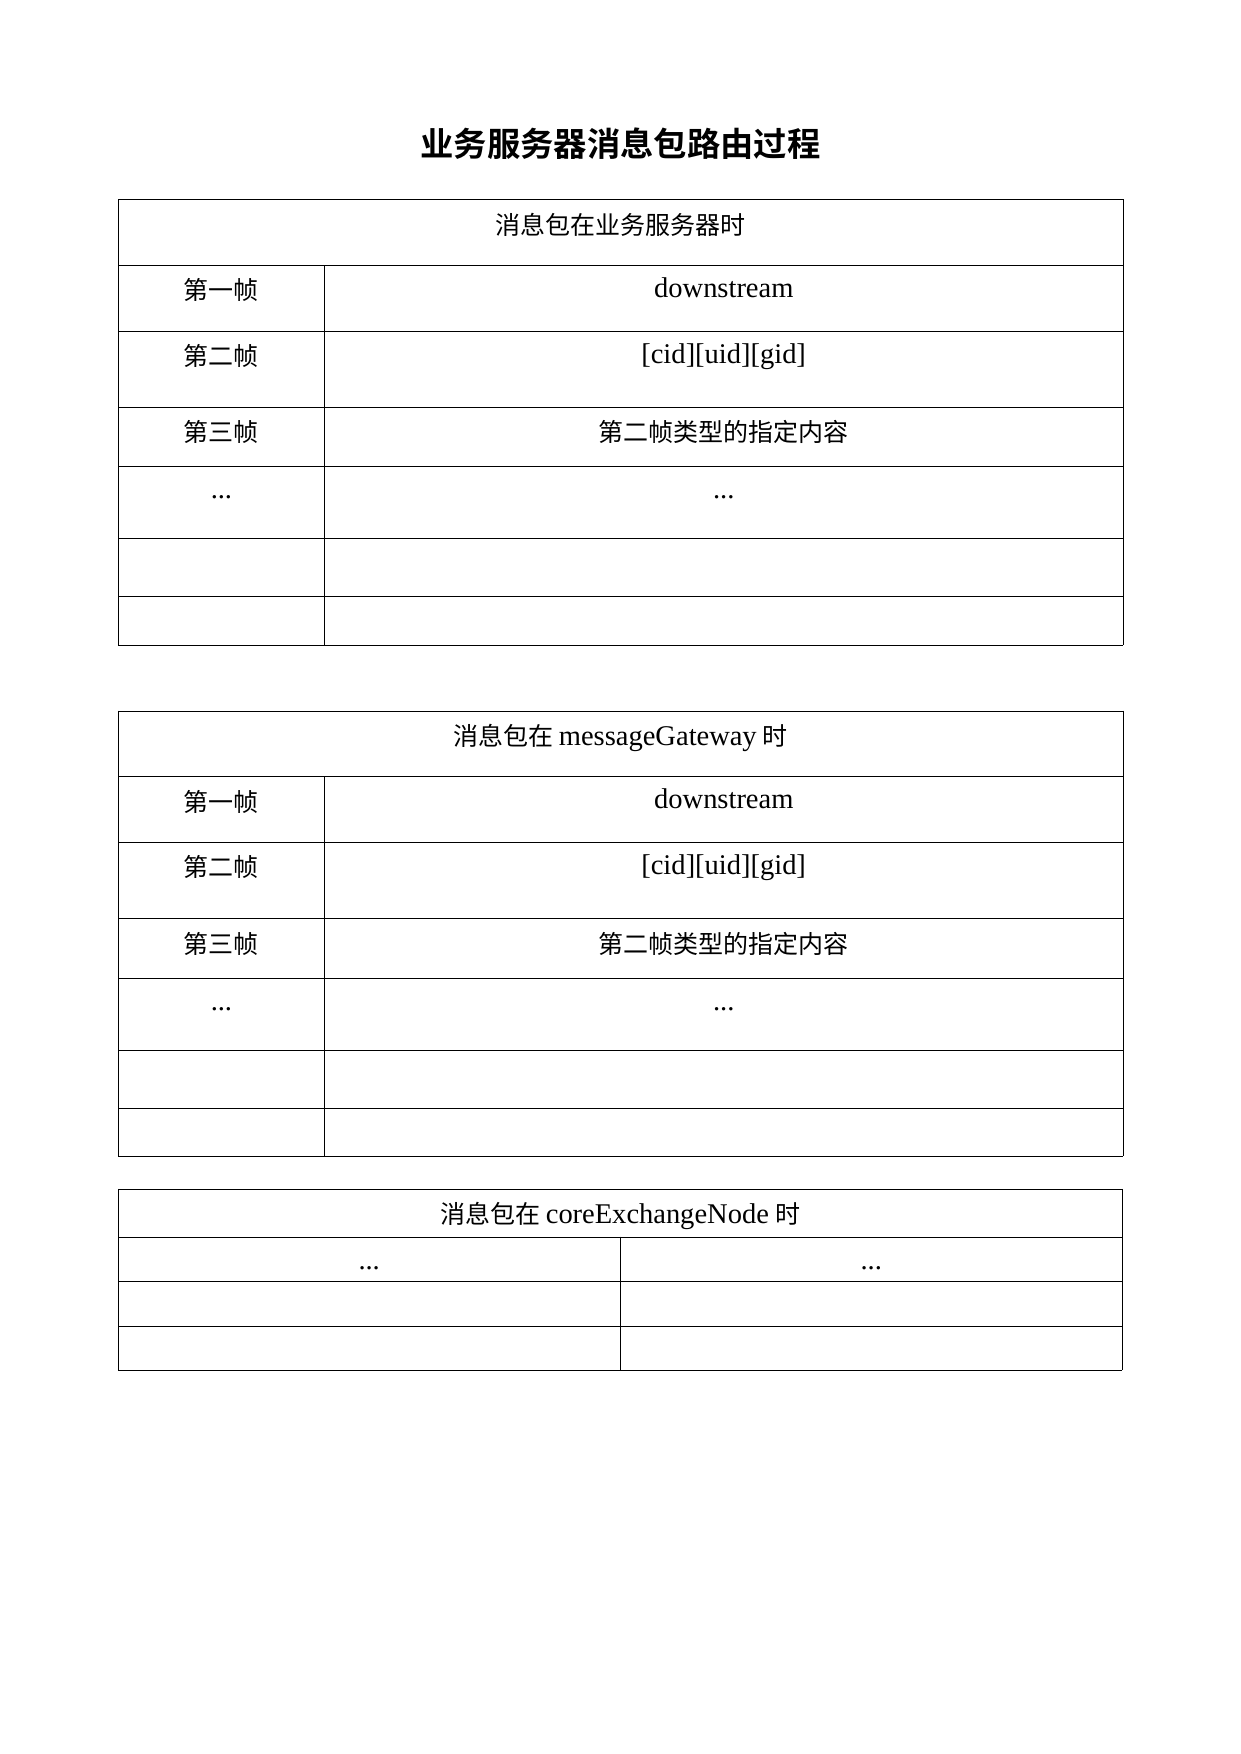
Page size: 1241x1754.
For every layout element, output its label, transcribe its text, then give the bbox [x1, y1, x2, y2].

table_cell ... [119, 979, 324, 1049]
table_cell [119, 597, 324, 644]
table_cell [621, 1327, 1122, 1370]
table_header 消息包在业务服务器时 [119, 200, 1123, 265]
table_cell [325, 597, 1123, 644]
table_cell [325, 1109, 1123, 1156]
table_cell [cid][uid][gid] [325, 843, 1123, 918]
table_cell 第二帧 [119, 332, 324, 407]
table_cell 第二帧类型的指定内容 [325, 919, 1123, 978]
table_cell [119, 1327, 620, 1370]
table_cell ... [325, 467, 1123, 538]
table_cell 第三帧 [119, 919, 324, 978]
table_cell [325, 1051, 1123, 1107]
table_cell 第一帧 [119, 266, 324, 331]
table_cell ... [621, 1238, 1122, 1281]
table_cell [621, 1282, 1122, 1326]
table_cell 第三帧 [119, 408, 324, 466]
table_cell [cid][uid][gid] [325, 332, 1123, 407]
table_cell 第二帧类型的指定内容 [325, 408, 1123, 466]
table_cell ... [119, 1238, 620, 1281]
table_header 消息包在messageGateway时 [119, 712, 1123, 776]
table_cell 第一帧 [119, 777, 324, 842]
table_cell [119, 539, 324, 596]
table_cell downstream [325, 777, 1123, 842]
text 业务服务器消息包路由过程 [118, 118, 1122, 166]
table_cell ... [325, 979, 1123, 1049]
table_cell [325, 539, 1123, 596]
table_cell [119, 1051, 324, 1107]
table_cell [119, 1109, 324, 1156]
table_header 消息包在coreExchangeNode时 [119, 1190, 1122, 1237]
table_cell 第二帧 [119, 843, 324, 918]
table_cell downstream [325, 266, 1123, 331]
table_cell ... [119, 467, 324, 538]
table_cell [119, 1282, 620, 1326]
